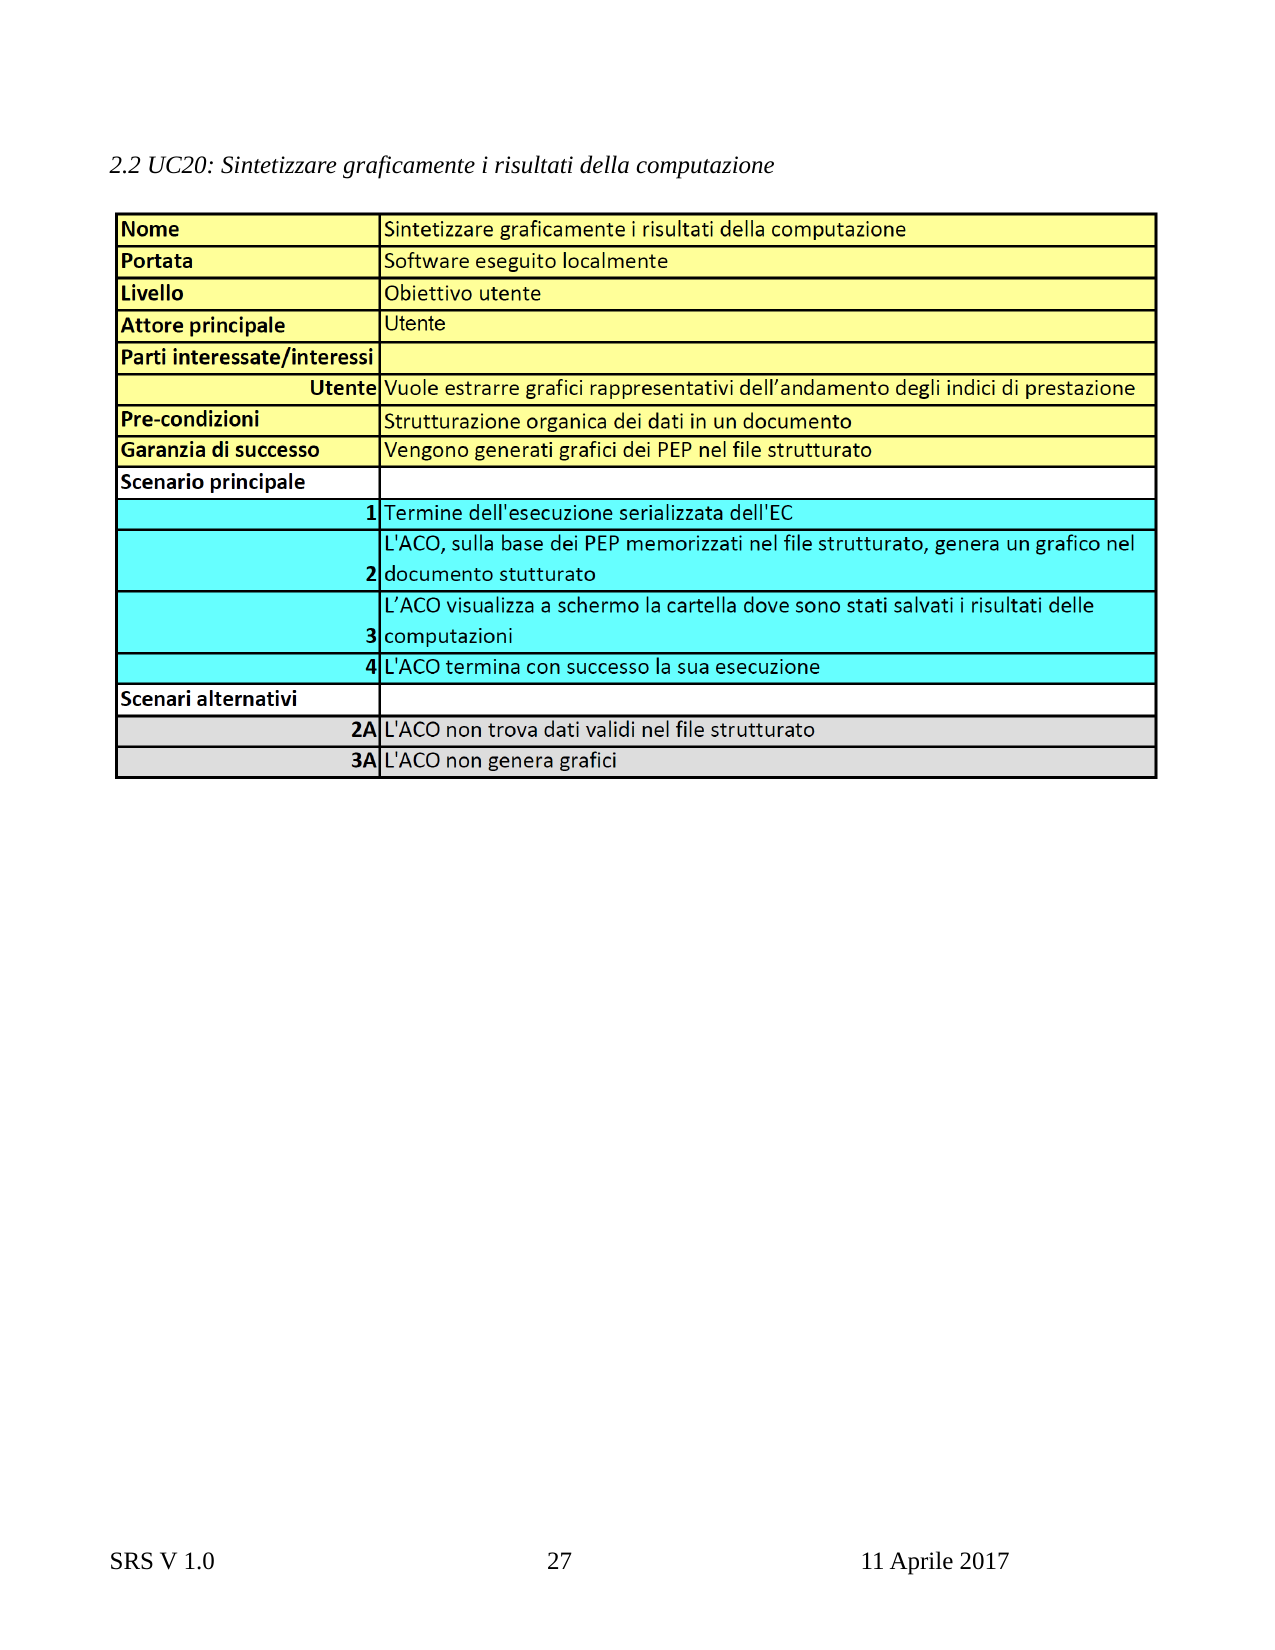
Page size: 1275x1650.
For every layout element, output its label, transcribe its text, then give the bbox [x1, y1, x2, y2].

subtitle 2.2 UC20: Sintetizzare graficamente i risultati della computazione [109, 150, 1162, 179]
picture [109, 207, 1163, 786]
